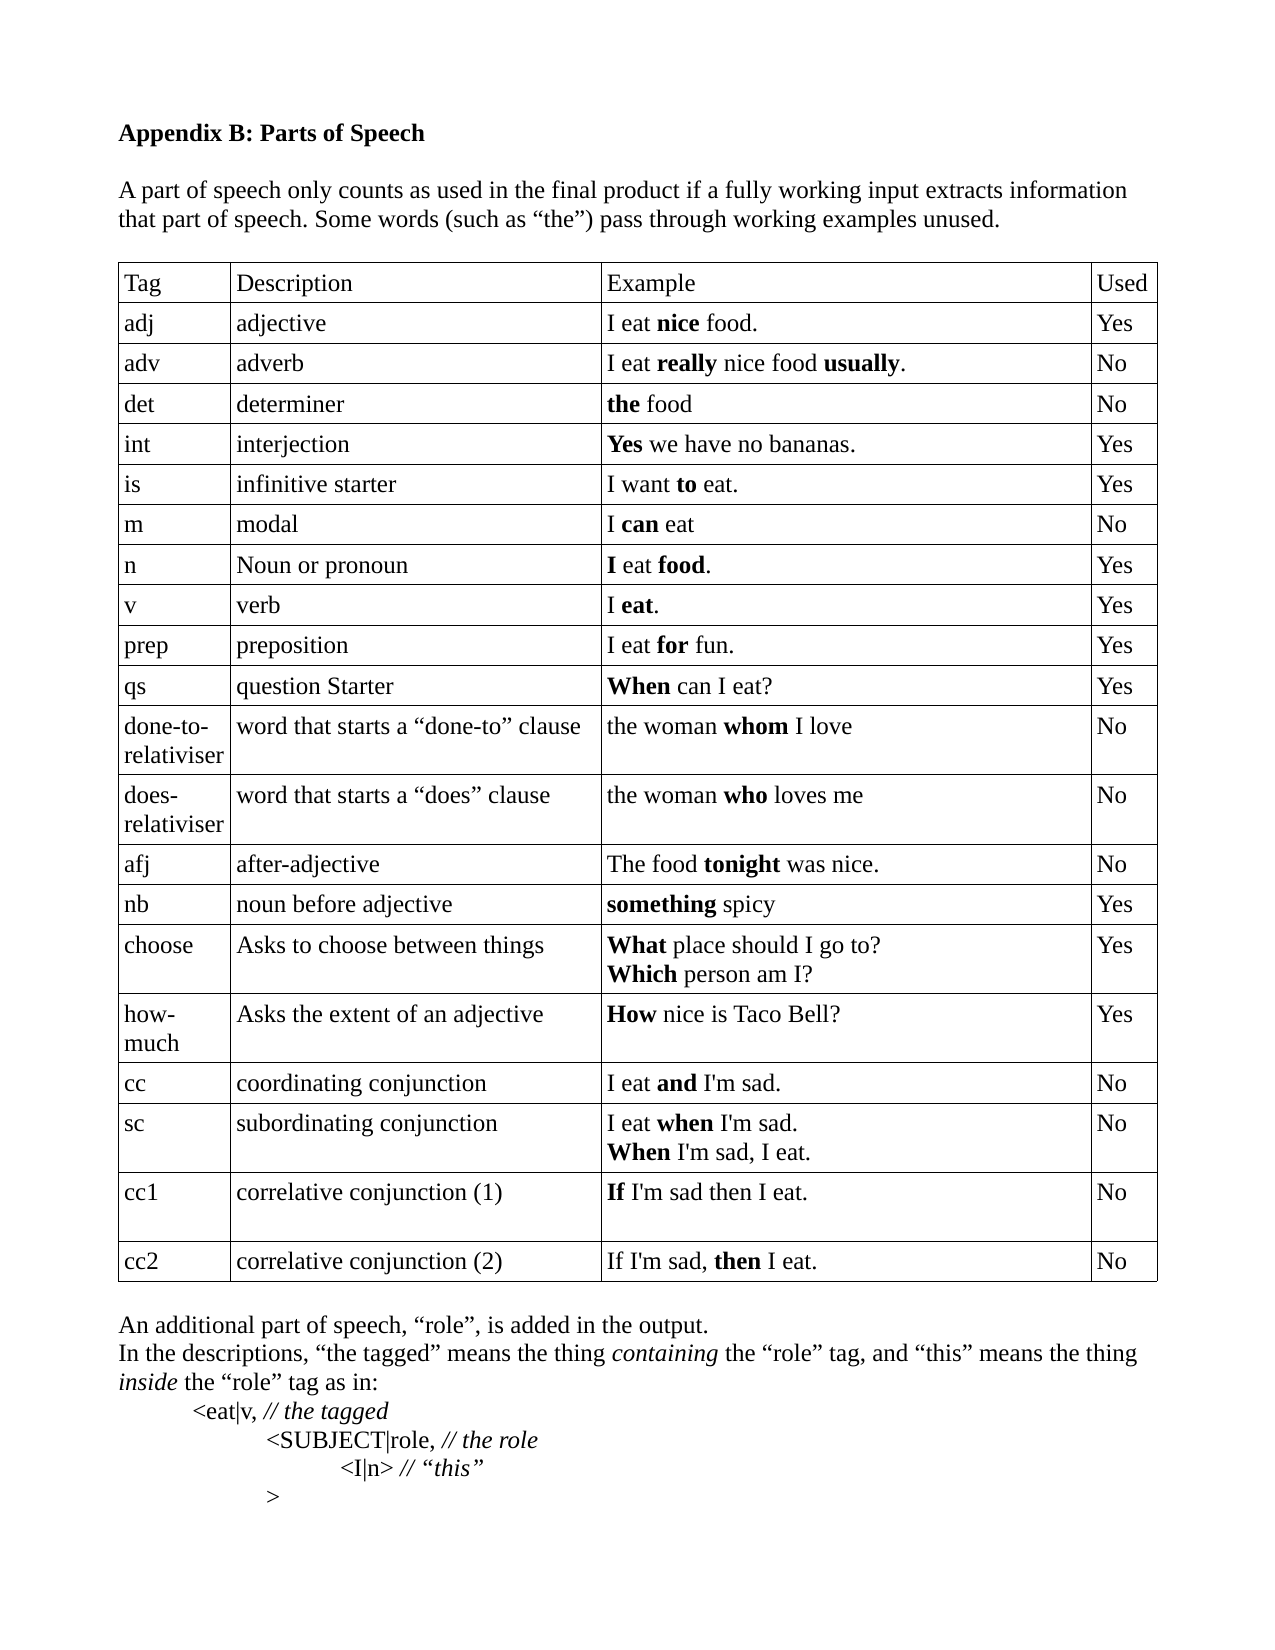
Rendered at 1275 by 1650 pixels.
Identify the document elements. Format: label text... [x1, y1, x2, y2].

table_cell correlative conjunction (1) [231, 1173, 601, 1241]
table_cell the food [602, 384, 1091, 423]
table_cell adj [119, 303, 230, 342]
text <eat|v, // the tagged [118, 1396, 1157, 1425]
table_cell Asks to choose between things [231, 925, 601, 993]
table_cell No [1092, 845, 1157, 884]
table_cell How nice is Taco Bell? [602, 994, 1091, 1062]
table_cell Yes [1092, 303, 1157, 342]
table_cell What place should I go to? Which person am I? [602, 925, 1091, 993]
table_cell done-to-relativiser [119, 706, 230, 774]
table_cell after-adjective [231, 845, 601, 884]
table_cell No [1092, 344, 1157, 383]
table_cell choose [119, 925, 230, 993]
table_cell subordinating conjunction [231, 1104, 601, 1172]
table_cell adv [119, 344, 230, 383]
table_cell infinitive starter [231, 465, 601, 504]
table_cell I want to eat. [602, 465, 1091, 504]
table_cell modal [231, 505, 601, 544]
table_cell n [119, 545, 230, 584]
table_cell v [119, 585, 230, 625]
text A part of speech only counts as used in the final product if a fully working input extracts information that part of speech. Some words (such as “the”) pass through working examples unused. [118, 176, 1157, 233]
table_cell No [1092, 1104, 1157, 1172]
table_cell Yes we have no bananas. [602, 424, 1091, 463]
table_cell If I'm sad, then I eat. [602, 1242, 1091, 1281]
table_cell determiner [231, 384, 601, 423]
table_cell question Starter [231, 666, 601, 705]
table_cell how-much [119, 994, 230, 1062]
table_cell cc2 [119, 1242, 230, 1281]
table_cell I eat when I'm sad. When I'm sad, I eat. [602, 1104, 1091, 1172]
table_cell No [1092, 505, 1157, 544]
table_cell adverb [231, 344, 601, 383]
table_cell I can eat [602, 505, 1091, 544]
table_cell I eat and I'm sad. [602, 1063, 1091, 1102]
table_cell interjection [231, 424, 601, 463]
text <SUBJECT|role, // the role [118, 1425, 1157, 1453]
table_cell adjective [231, 303, 601, 342]
table_header Example [602, 263, 1091, 302]
table_cell int [119, 424, 230, 463]
table_cell Yes [1092, 994, 1157, 1062]
table_cell noun before adjective [231, 885, 601, 924]
table_cell No [1092, 1063, 1157, 1102]
table_cell Yes [1092, 585, 1157, 625]
table_cell does-relativiser [119, 775, 230, 843]
table_cell nb [119, 885, 230, 924]
table_cell sc [119, 1104, 230, 1172]
table_cell No [1092, 1242, 1157, 1281]
table_cell No [1092, 1173, 1157, 1241]
table_cell Yes [1092, 465, 1157, 504]
table_cell qs [119, 666, 230, 705]
table_cell No [1092, 775, 1157, 843]
table_cell cc1 [119, 1173, 230, 1241]
table_cell I eat for fun. [602, 626, 1091, 665]
table_cell coordinating conjunction [231, 1063, 601, 1102]
table_cell word that starts a “done-to” clause [231, 706, 601, 774]
table_cell afj [119, 845, 230, 884]
text > [118, 1482, 1157, 1511]
table_cell word that starts a “does” clause [231, 775, 601, 843]
table_cell Yes [1092, 885, 1157, 924]
table_cell The food tonight was nice. [602, 845, 1091, 884]
table_cell I eat food. [602, 545, 1091, 584]
table_cell correlative conjunction (2) [231, 1242, 601, 1281]
table_cell Yes [1092, 666, 1157, 705]
table_cell Yes [1092, 424, 1157, 463]
table_cell Yes [1092, 925, 1157, 993]
table_cell No [1092, 384, 1157, 423]
table_cell verb [231, 585, 601, 625]
text An additional part of speech, “role”, is added in the output. [118, 1310, 1157, 1338]
table_cell preposition [231, 626, 601, 665]
table_cell the woman who loves me [602, 775, 1091, 843]
table_cell Asks the extent of an adjective [231, 994, 601, 1062]
table_cell No [1092, 706, 1157, 774]
table_cell I eat. [602, 585, 1091, 625]
table_cell m [119, 505, 230, 544]
table_cell the woman whom I love [602, 706, 1091, 774]
table_cell prep [119, 626, 230, 665]
table_cell I eat nice food. [602, 303, 1091, 342]
table_header Used [1092, 263, 1157, 302]
text In the descriptions, “the tagged” means the thing containing the “role” tag, and “this” means the thing inside the “role” tag as in: [118, 1338, 1157, 1396]
text Appendix B: Parts of Speech [118, 118, 1157, 147]
table_cell Noun or pronoun [231, 545, 601, 584]
table_cell is [119, 465, 230, 504]
table_cell cc [119, 1063, 230, 1102]
table_cell det [119, 384, 230, 423]
table_header Tag [119, 263, 230, 302]
table_cell When can I eat? [602, 666, 1091, 705]
table_header Description [231, 263, 601, 302]
table_cell I eat really nice food usually. [602, 344, 1091, 383]
table_cell Yes [1092, 626, 1157, 665]
table_cell Yes [1092, 545, 1157, 584]
table_cell something spicy [602, 885, 1091, 924]
text <I|n> // “this” [118, 1453, 1157, 1482]
table_cell If I'm sad then I eat. [602, 1173, 1091, 1241]
